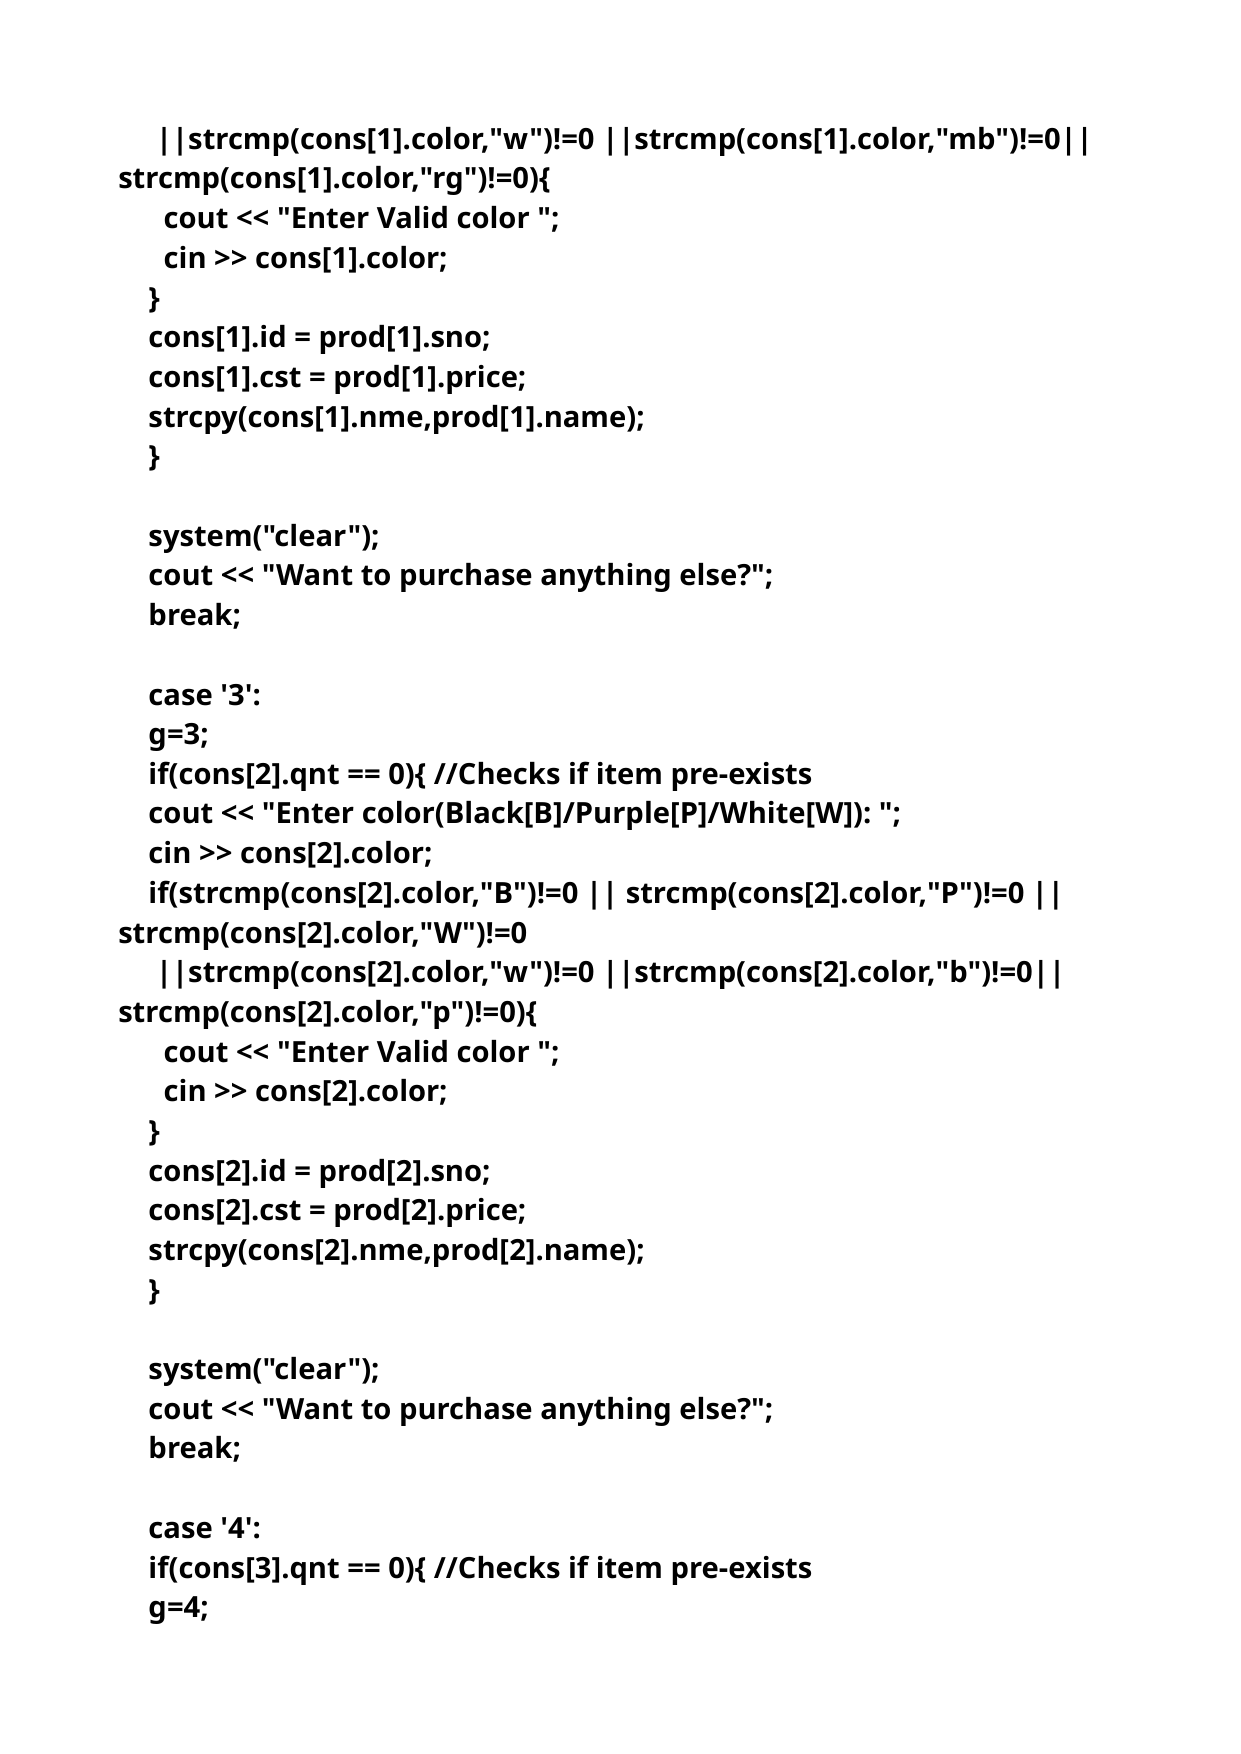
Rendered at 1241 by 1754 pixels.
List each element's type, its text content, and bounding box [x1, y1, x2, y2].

text ||strcmp(cons[1].color,"w")!=0 ||strcmp(cons[1].color,"mb")!=0||strcmp(cons[1].color,"rg")!=0){ [118, 118, 1122, 197]
text cons[1].id = prod[1].sno; [118, 317, 1122, 356]
text } [118, 277, 1122, 317]
text cout << "Want to purchase anything else?"; [118, 1388, 1122, 1428]
text cons[1].cst = prod[1].price; [118, 356, 1122, 396]
text } [118, 1110, 1122, 1150]
text g=4; [118, 1587, 1122, 1626]
text cout << "Want to purchase anything else?"; [118, 555, 1122, 594]
text case '4': [118, 1507, 1122, 1547]
text } [118, 436, 1122, 475]
text strcpy(cons[2].nme,prod[2].name); [118, 1229, 1122, 1269]
text cout << "Enter Valid color "; [118, 1031, 1122, 1071]
text } [118, 1269, 1122, 1309]
text cons[2].cst = prod[2].price; [118, 1190, 1122, 1229]
text cout << "Enter color(Black[B]/Purple[P]/White[W]): "; [118, 793, 1122, 832]
text cin >> cons[2].color; [118, 1071, 1122, 1110]
text break; [118, 594, 1122, 634]
text system("clear"); [118, 1348, 1122, 1388]
text if(cons[3].qnt == 0){ //Checks if item pre-exists [118, 1547, 1122, 1587]
text strcpy(cons[1].nme,prod[1].name); [118, 396, 1122, 436]
text if(strcmp(cons[2].color,"B")!=0 || strcmp(cons[2].color,"P")!=0 || strcmp(cons[2].color,"W")!=0 [118, 872, 1122, 952]
text cin >> cons[2].color; [118, 832, 1122, 872]
text break; [118, 1428, 1122, 1467]
text system("clear"); [118, 515, 1122, 555]
text cin >> cons[1].color; [118, 237, 1122, 277]
text cout << "Enter Valid color "; [118, 197, 1122, 237]
text g=3; [118, 713, 1122, 753]
text cons[2].id = prod[2].sno; [118, 1150, 1122, 1190]
text ||strcmp(cons[2].color,"w")!=0 ||strcmp(cons[2].color,"b")!=0||strcmp(cons[2].color,"p")!=0){ [118, 952, 1122, 1031]
text if(cons[2].qnt == 0){ //Checks if item pre-exists [118, 753, 1122, 793]
text case '3': [118, 674, 1122, 713]
